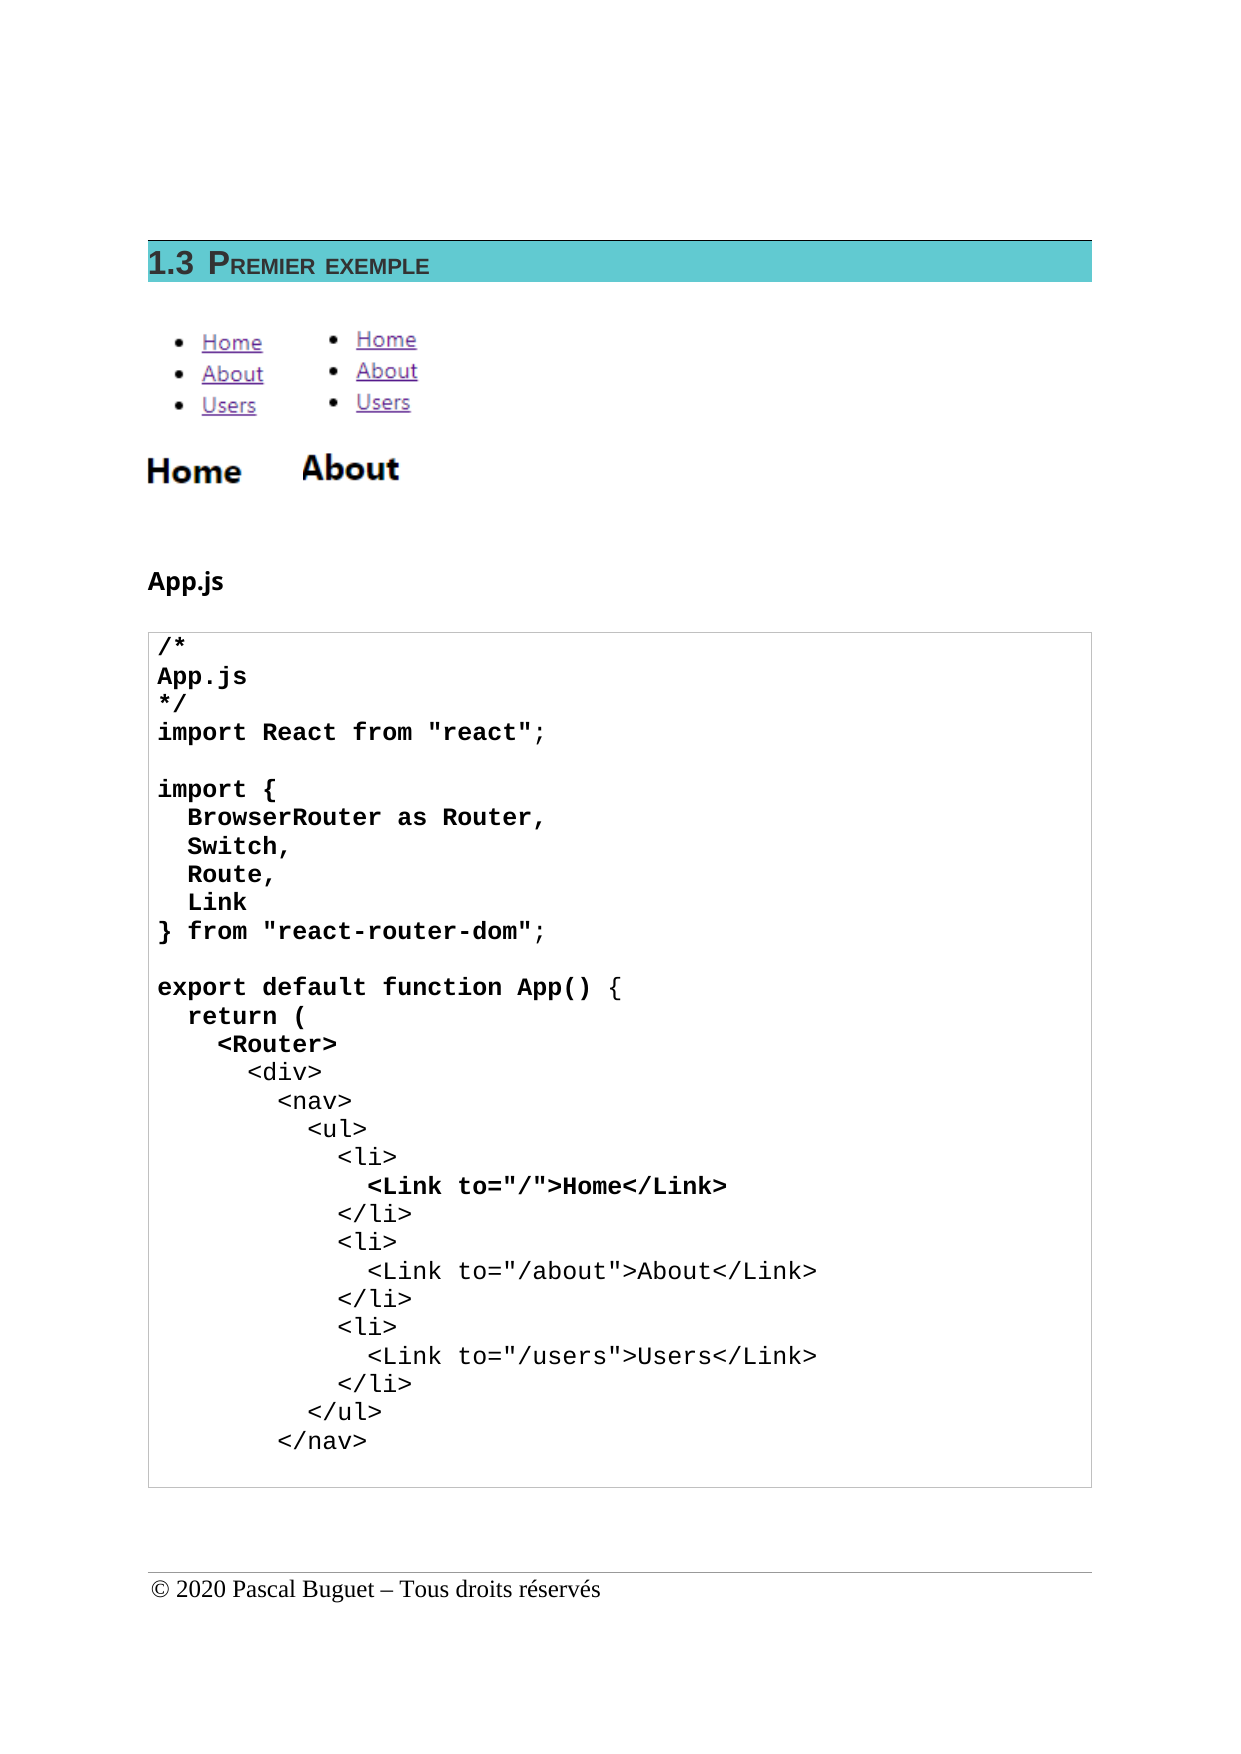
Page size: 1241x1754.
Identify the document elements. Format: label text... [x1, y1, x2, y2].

text <Link to="/users">Users</Link> [149, 1340, 1091, 1368]
text } from "react-router-dom"; [149, 915, 1091, 947]
text </li> [149, 1368, 1091, 1397]
text export default function App() { [149, 972, 1091, 1000]
text return ( [149, 1000, 1091, 1028]
text <ul> [149, 1113, 1091, 1142]
text <li> [149, 1312, 1091, 1340]
text App.js [149, 660, 1091, 688]
text <nav> [149, 1085, 1091, 1113]
text /* [149, 633, 1091, 660]
text <li> [149, 1227, 1091, 1255]
text <li> [149, 1142, 1091, 1170]
text BrowserRouter as Router, [149, 802, 1091, 830]
text </li> [149, 1283, 1091, 1312]
text Switch, [149, 830, 1091, 858]
text App.js [148, 564, 1092, 598]
text <Link to="/">Home</Link> [149, 1170, 1091, 1198]
text import React from "react"; [149, 717, 1091, 748]
text </ul> [149, 1397, 1091, 1425]
text <div> [149, 1057, 1091, 1085]
text Link [149, 887, 1091, 915]
text <Router> [149, 1028, 1091, 1057]
text import { [149, 773, 1091, 802]
text Route, [149, 858, 1091, 887]
text </nav> [149, 1425, 1091, 1457]
picture [147, 322, 284, 496]
picture [303, 322, 446, 496]
subtitle Premier exemple [148, 241, 1092, 282]
text <Link to="/about">About</Link> [149, 1255, 1091, 1283]
text */ [149, 688, 1091, 717]
text </li> [149, 1198, 1091, 1227]
